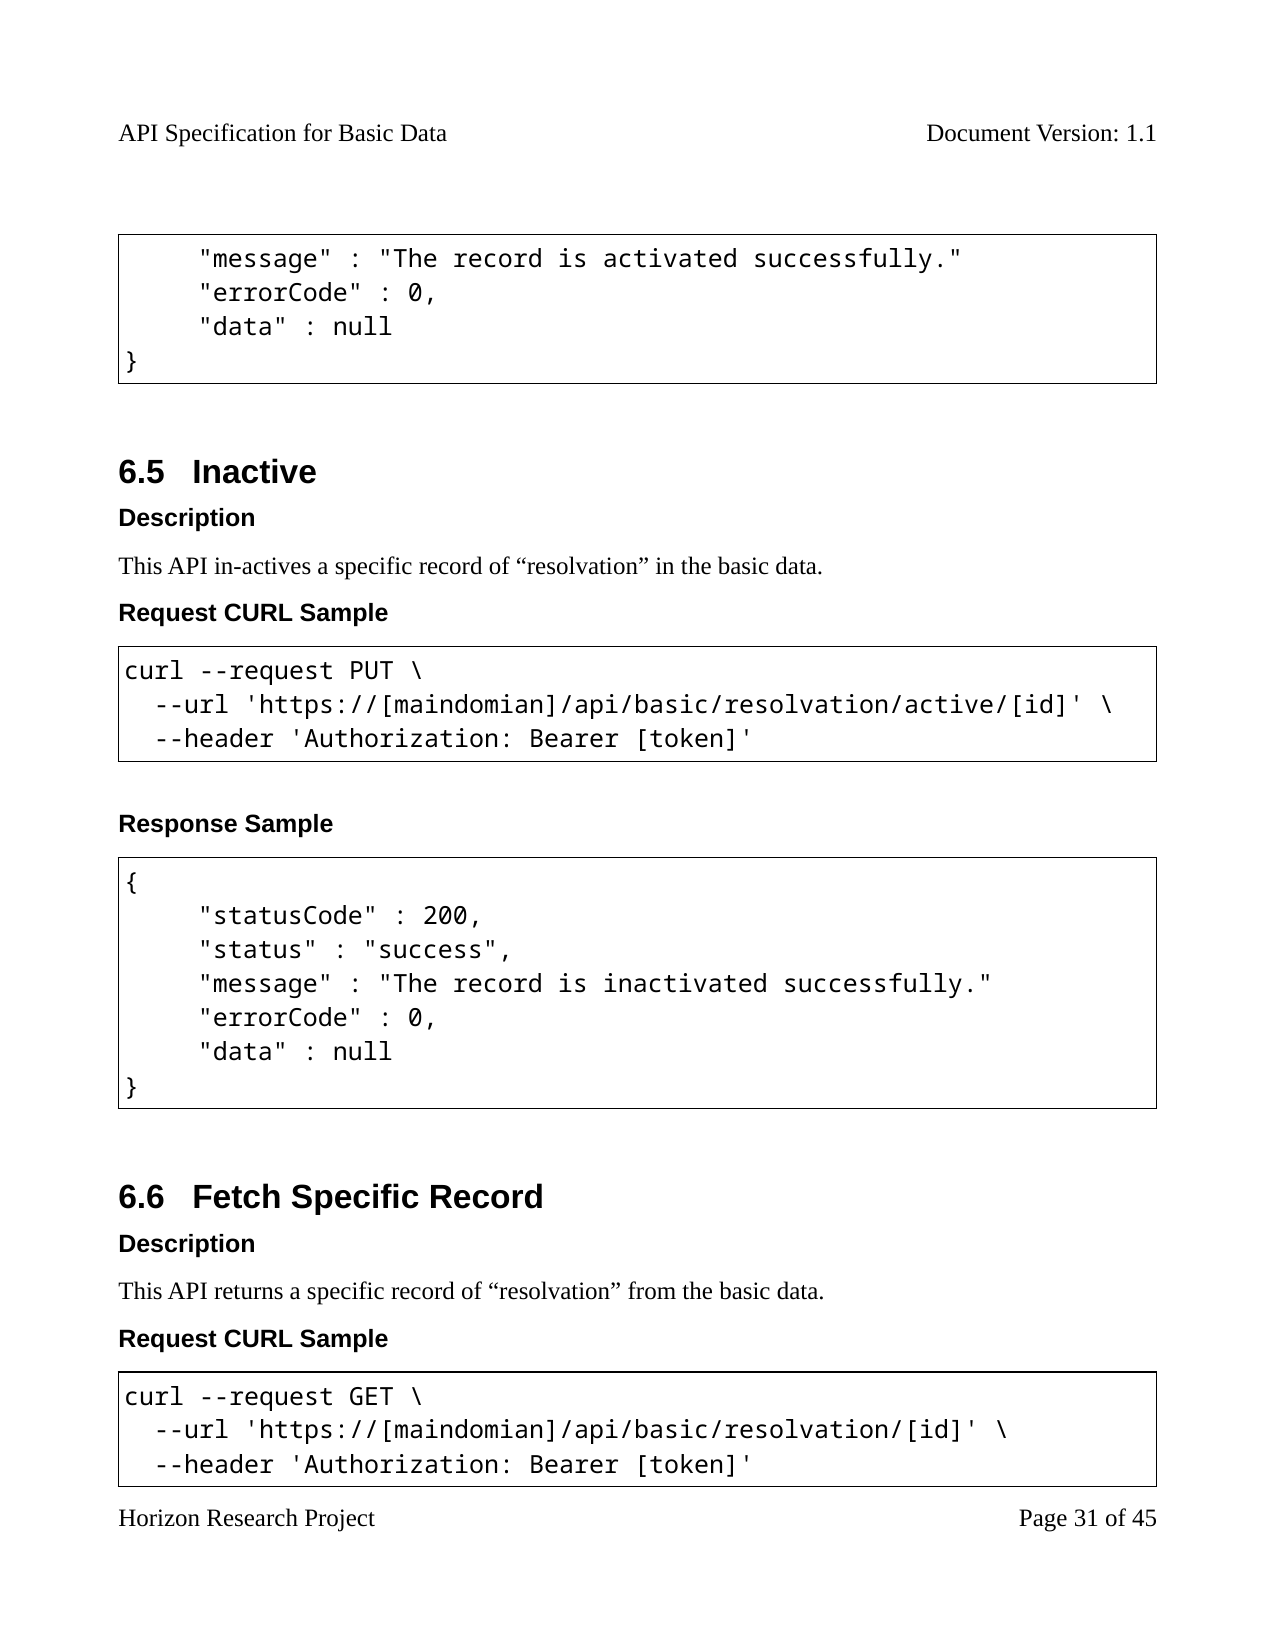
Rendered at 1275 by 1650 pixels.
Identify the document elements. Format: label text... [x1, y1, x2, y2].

table_header curl --request GET \ --url 'https://[maindomian]/api/basic/resolvation/[id]' \ --header 'Authorization: Bearer [token]' [119, 1373, 1156, 1486]
text Request CURL Sample [118, 1324, 1157, 1352]
text Description [118, 1228, 1157, 1257]
table_header "message" : "The record is activated successfully." "errorCode" : 0, "data" : null } [119, 235, 1156, 383]
text This API returns a specific record of “resolvation” from the basic data. [118, 1276, 1157, 1305]
subtitle Fetch Specific Record [118, 1177, 1157, 1216]
text Response Sample [118, 809, 1157, 838]
text This API in-actives a specific record of “resolvation” in the basic data. [118, 551, 1157, 579]
text Description [118, 503, 1157, 532]
table_header { "statusCode" : 200, "status" : "success", "message" : "The record is inactivated successfully." "errorCode" : 0, "data" : null } [119, 858, 1156, 1108]
subtitle Inactive [118, 452, 1157, 491]
text Request CURL Sample [118, 598, 1157, 627]
table_header curl --request PUT \ --url 'https://[maindomian]/api/basic/resolvation/active/[id]' \ --header 'Authorization: Bearer [token]' [119, 647, 1156, 761]
